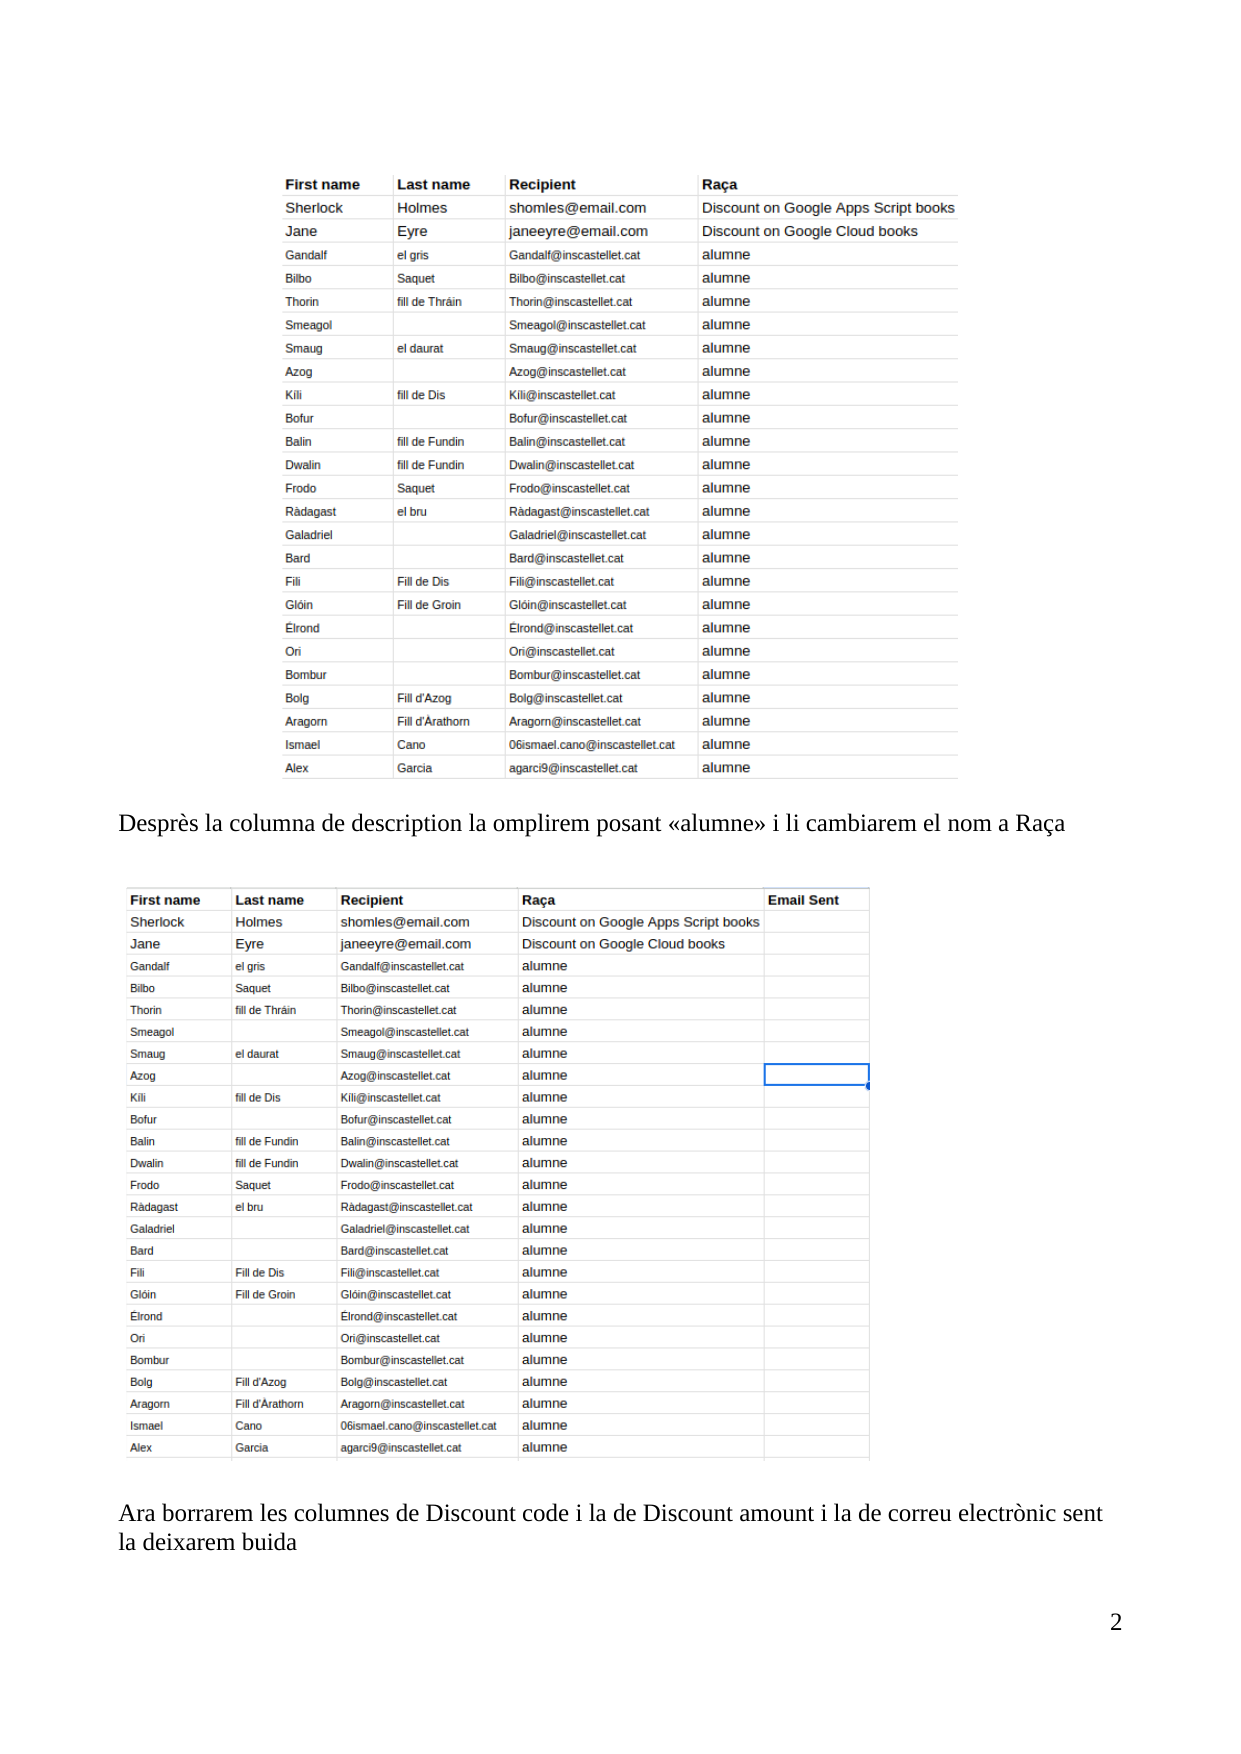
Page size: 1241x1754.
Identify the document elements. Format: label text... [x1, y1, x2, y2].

text Ara borrarem les columnes de Discount code i la de Discount amount i la de correu electrònic sent la deixarem buida [118, 1498, 1122, 1556]
text Desprès la columna de description la omplirem posant «alumne» i li cambiarem el nom a Raça [118, 808, 1122, 837]
picture [282, 175, 958, 779]
picture [126, 887, 870, 1461]
